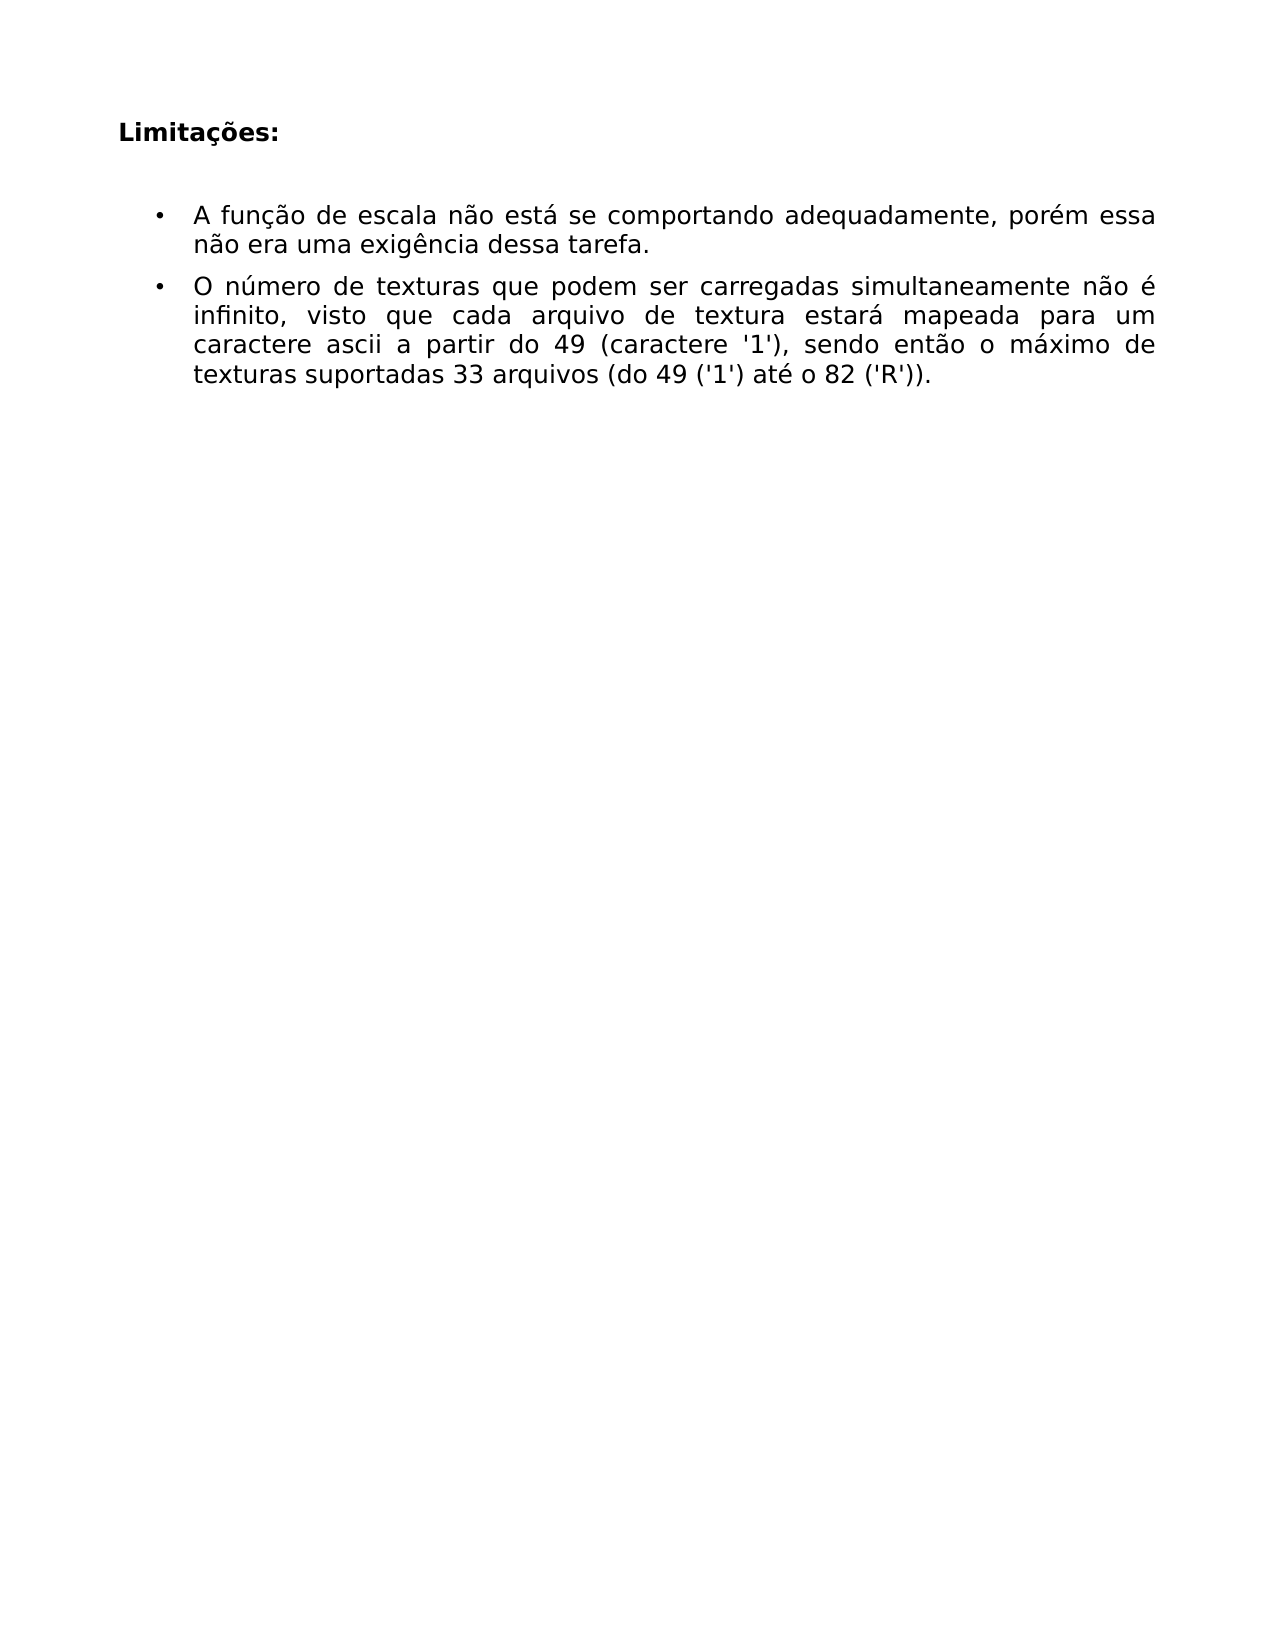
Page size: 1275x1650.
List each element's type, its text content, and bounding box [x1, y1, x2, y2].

list O número de texturas que podem ser carregadas simultaneamente não é infinito, visto que cada arquivo de textura estará mapeada para um caractere ascii a partir do 49 (caractere '1'), sendo então o máximo de texturas suportadas 33 arquivos (do 49 ('1') até o 82 ('R')). [156, 272, 1157, 389]
text Limitações: [118, 118, 1157, 147]
list A função de escala não está se comportando adequadamente, porém essa não era uma exigência dessa tarefa. [156, 201, 1157, 260]
